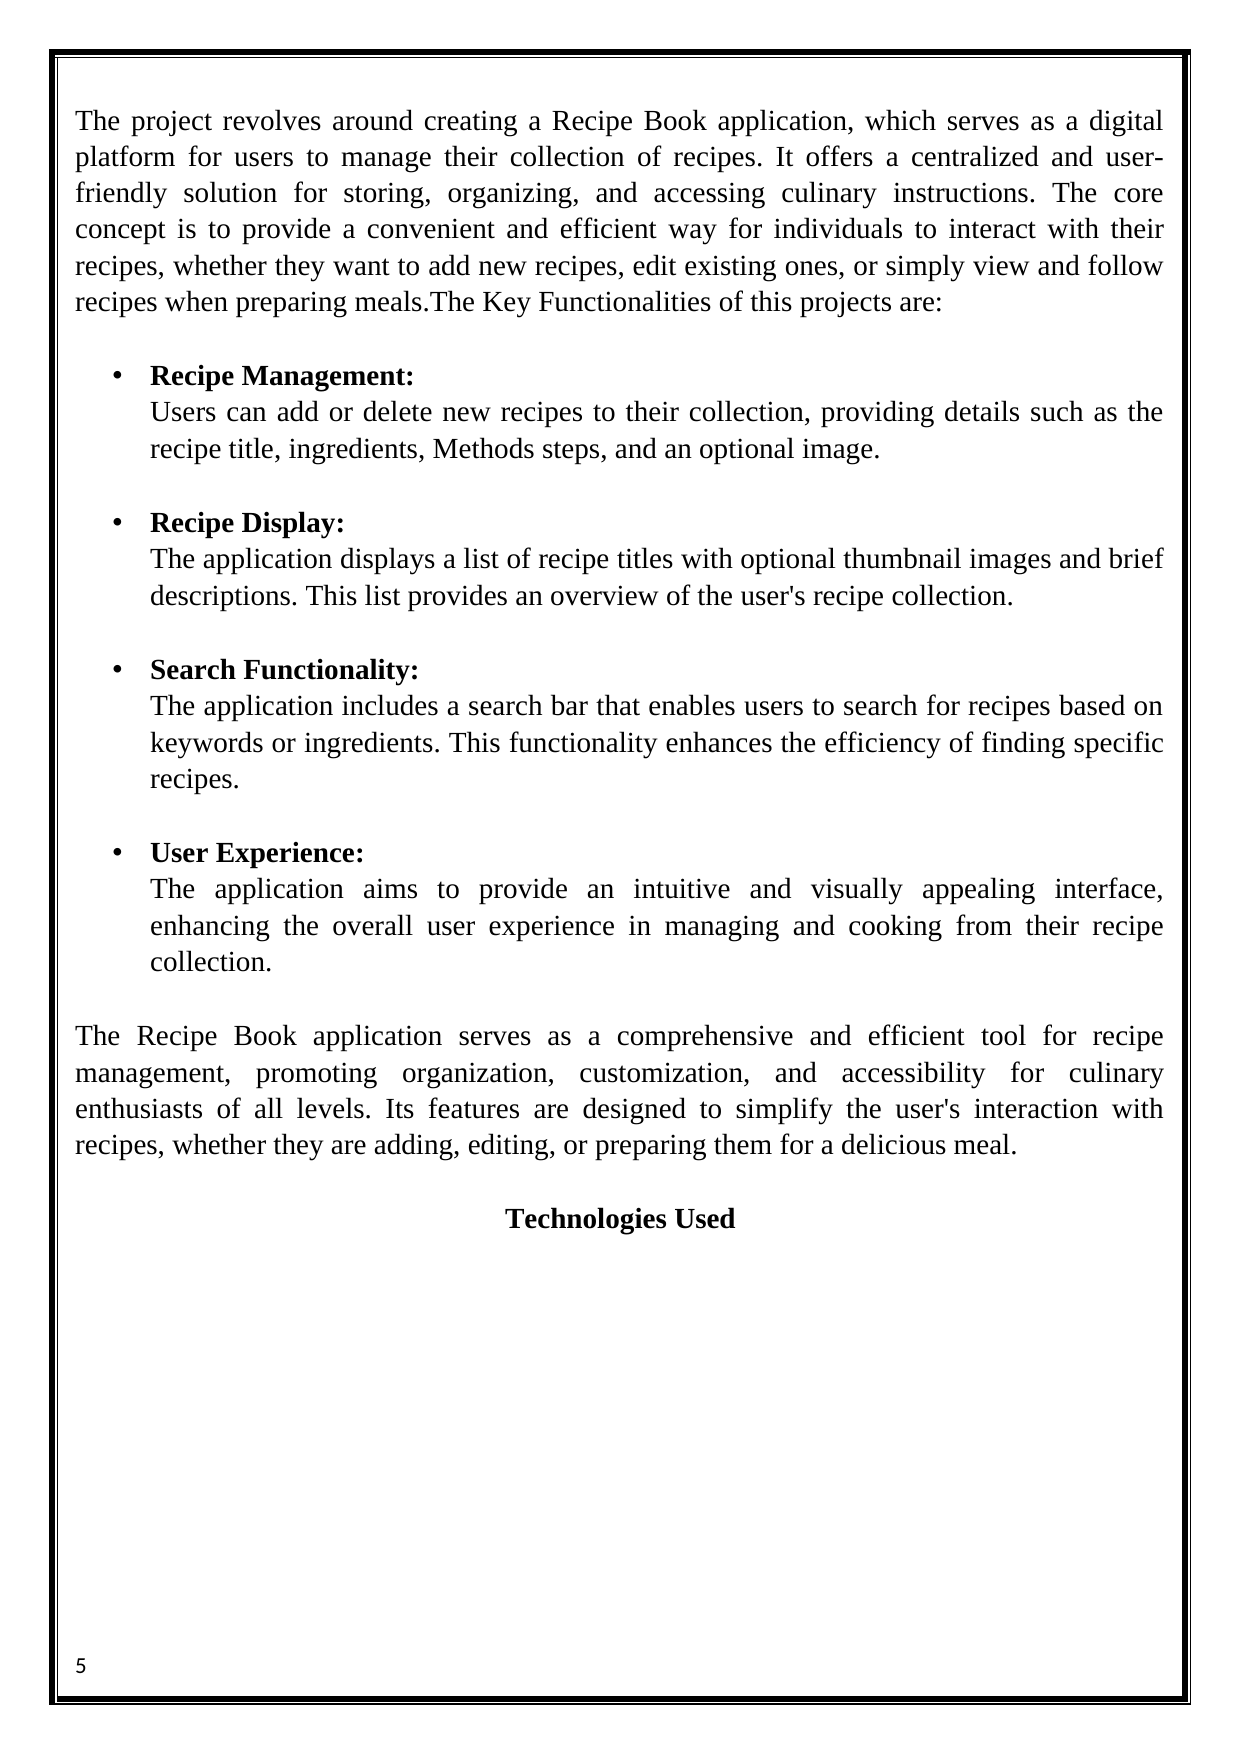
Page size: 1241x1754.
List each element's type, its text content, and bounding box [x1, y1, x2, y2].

list Search Functionality: [112, 652, 1165, 686]
list The application includes a search bar that enables users to search for recipes based on keywords or ingredients. This functionality enhances the efficiency of finding specific recipes. [112, 688, 1165, 794]
list User Experience: [112, 835, 1165, 869]
list The application aims to provide an intuitive and visually appealing interface, enhancing the overall user experience in managing and cooking from their recipe collection. [112, 872, 1165, 977]
text The project revolves around creating a Recipe Book application, which serves as a digital platform for users to manage their collection of recipes. It offers a centralized and user-friendly solution for storing, organizing, and accessing culinary instructions. The core concept is to provide a convenient and efficient way for individuals to interact with their recipes, whether they want to add new recipes, edit existing ones, or simply view and follow recipes when preparing meals.The Key Functionalities of this projects are: [75, 103, 1165, 317]
list The application displays a list of recipe titles with optional thumbnail images and brief descriptions. This list provides an overview of the user's recipe collection. [112, 542, 1165, 611]
text Technologies Used [75, 1202, 1165, 1235]
list Recipe Display: [112, 505, 1165, 539]
list Recipe Management: [112, 358, 1165, 392]
text The Recipe Book application serves as a comprehensive and efficient tool for recipe management, promoting organization, customization, and accessibility for culinary enthusiasts of all levels. Its features are designed to simplify the user's interaction with recipes, whether they are adding, editing, or preparing them for a delicious meal. [75, 1018, 1165, 1161]
list Users can add or delete new recipes to their collection, providing details such as the recipe title, ingredients, Methods steps, and an optional image. [112, 394, 1165, 464]
